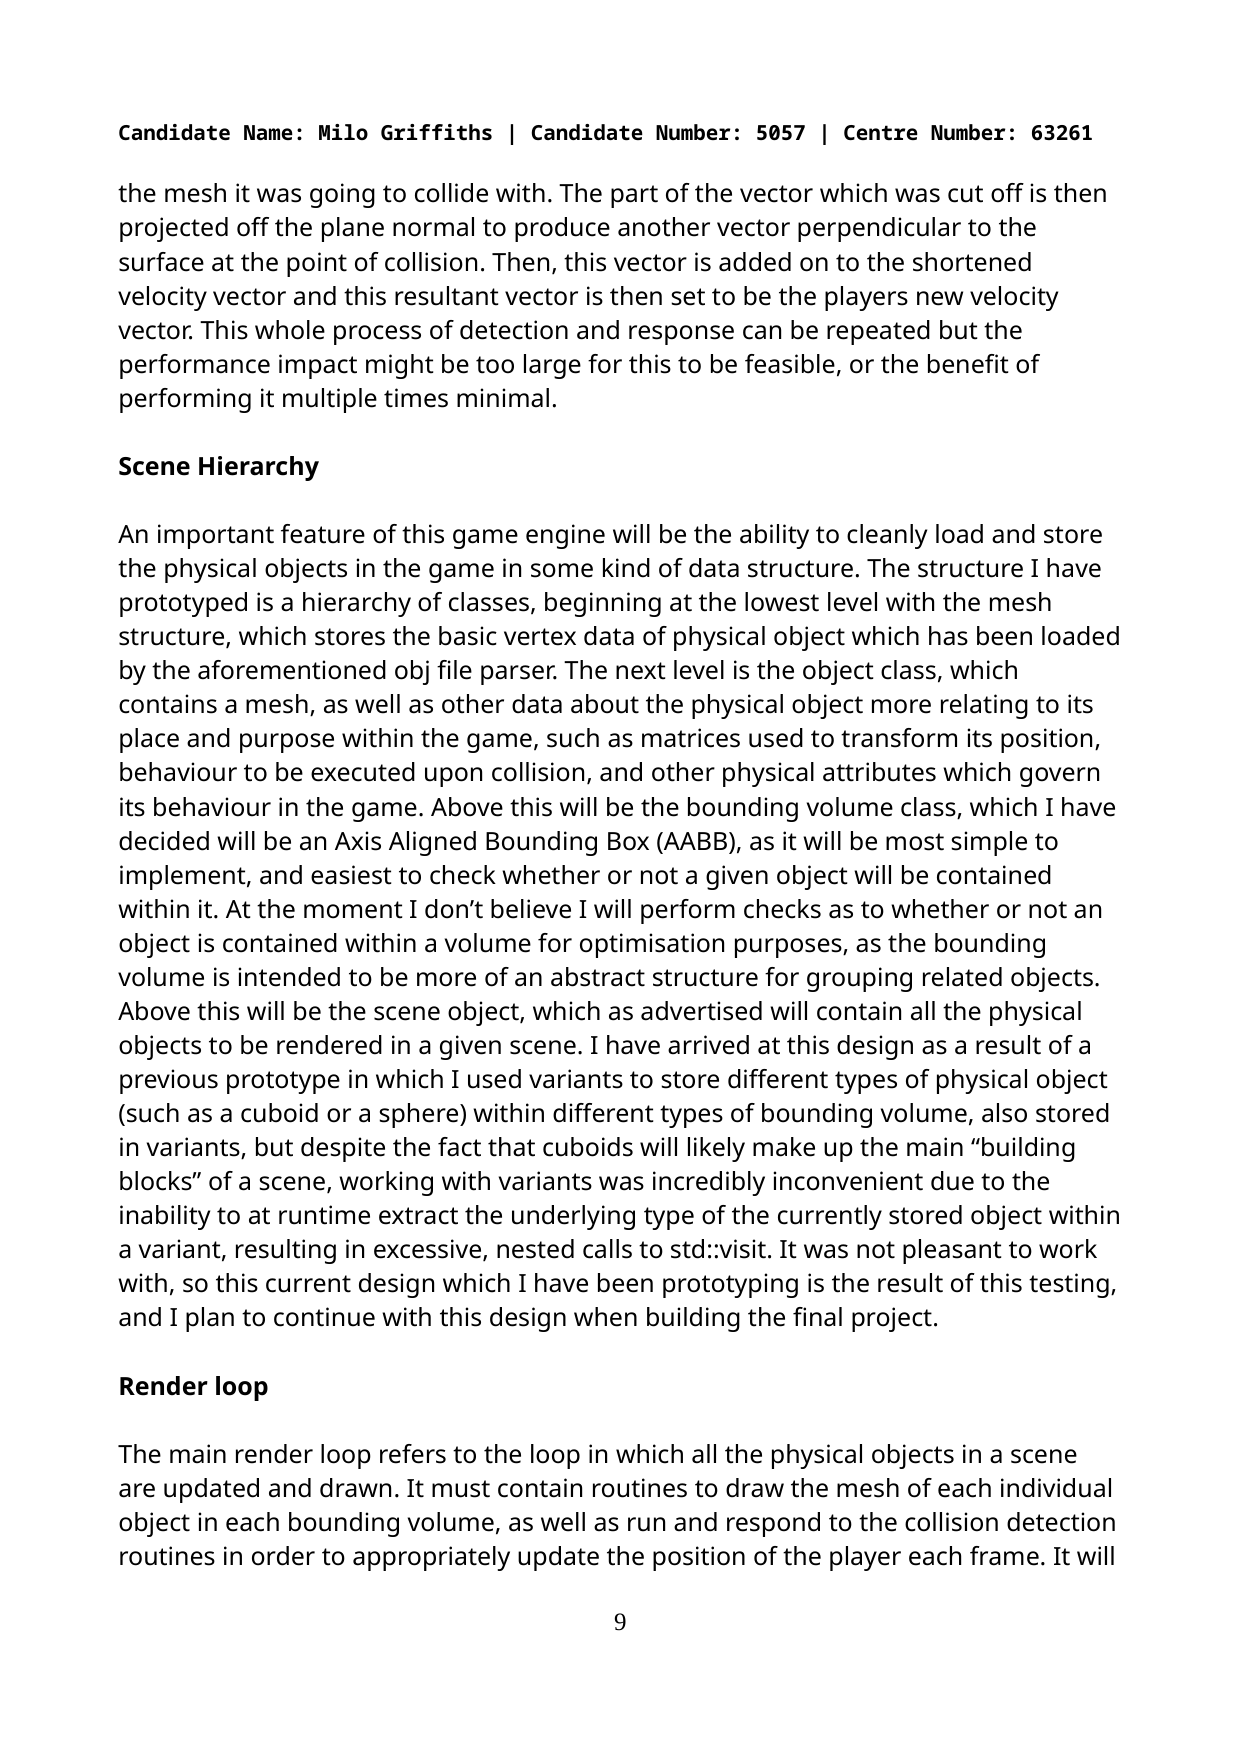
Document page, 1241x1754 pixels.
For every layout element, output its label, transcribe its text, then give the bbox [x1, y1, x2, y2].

text The main render loop refers to the loop in which all the physical objects in a scene are updated and drawn. It must contain routines to draw the mesh of each individual object in each bounding volume, as well as run and respond to the collision detection routines in order to appropriately update the position of the player each frame. It will [118, 1436, 1122, 1573]
text Scene Hierarchy [118, 448, 1122, 483]
text the mesh it was going to collide with. The part of the vector which was cut off is then projected off the plane normal to produce another vector perpendicular to the surface at the point of collision. Then, this vector is added on to the shortened velocity vector and this resultant vector is then set to be the players new velocity vector. This whole process of detection and response can be repeated but the performance impact might be too large for this to be feasible, or the benefit of performing it multiple times minimal. [118, 176, 1122, 414]
text An important feature of this game engine will be the ability to cleanly load and store the physical objects in the game in some kind of data structure. The structure I have prototyped is a hierarchy of classes, beginning at the lowest level with the mesh structure, which stores the basic vertex data of physical object which has been loaded by the aforementioned obj file parser. The next level is the object class, which contains a mesh, as well as other data about the physical object more relating to its place and purpose within the game, such as matrices used to transform its position, behaviour to be executed upon collision, and other physical attributes which govern its behaviour in the game. Above this will be the bounding volume class, which I have decided will be an Axis Aligned Bounding Box (AABB), as it will be most simple to implement, and easiest to check whether or not a given object will be contained within it. At the moment I don’t believe I will perform checks as to whether or not an object is contained within a volume for optimisation purposes, as the bounding volume is intended to be more of an abstract structure for grouping related objects. Above this will be the scene object, which as advertised will contain all the physical objects to be rendered in a given scene. I have arrived at this design as a result of a previous prototype in which I used variants to store different types of physical object (such as a cuboid or a sphere) within different types of bounding volume, also stored in variants, but despite the fact that cuboids will likely make up the main “building blocks” of a scene, working with variants was incredibly inconvenient due to the inability to at runtime extract the underlying type of the currently stored object within a variant, resulting in excessive, nested calls to std::visit. It was not pleasant to work with, so this current design which I have been prototyping is the result of this testing, and I plan to continue with this design when building the final project. [118, 517, 1122, 1334]
text Render loop [118, 1368, 1122, 1402]
